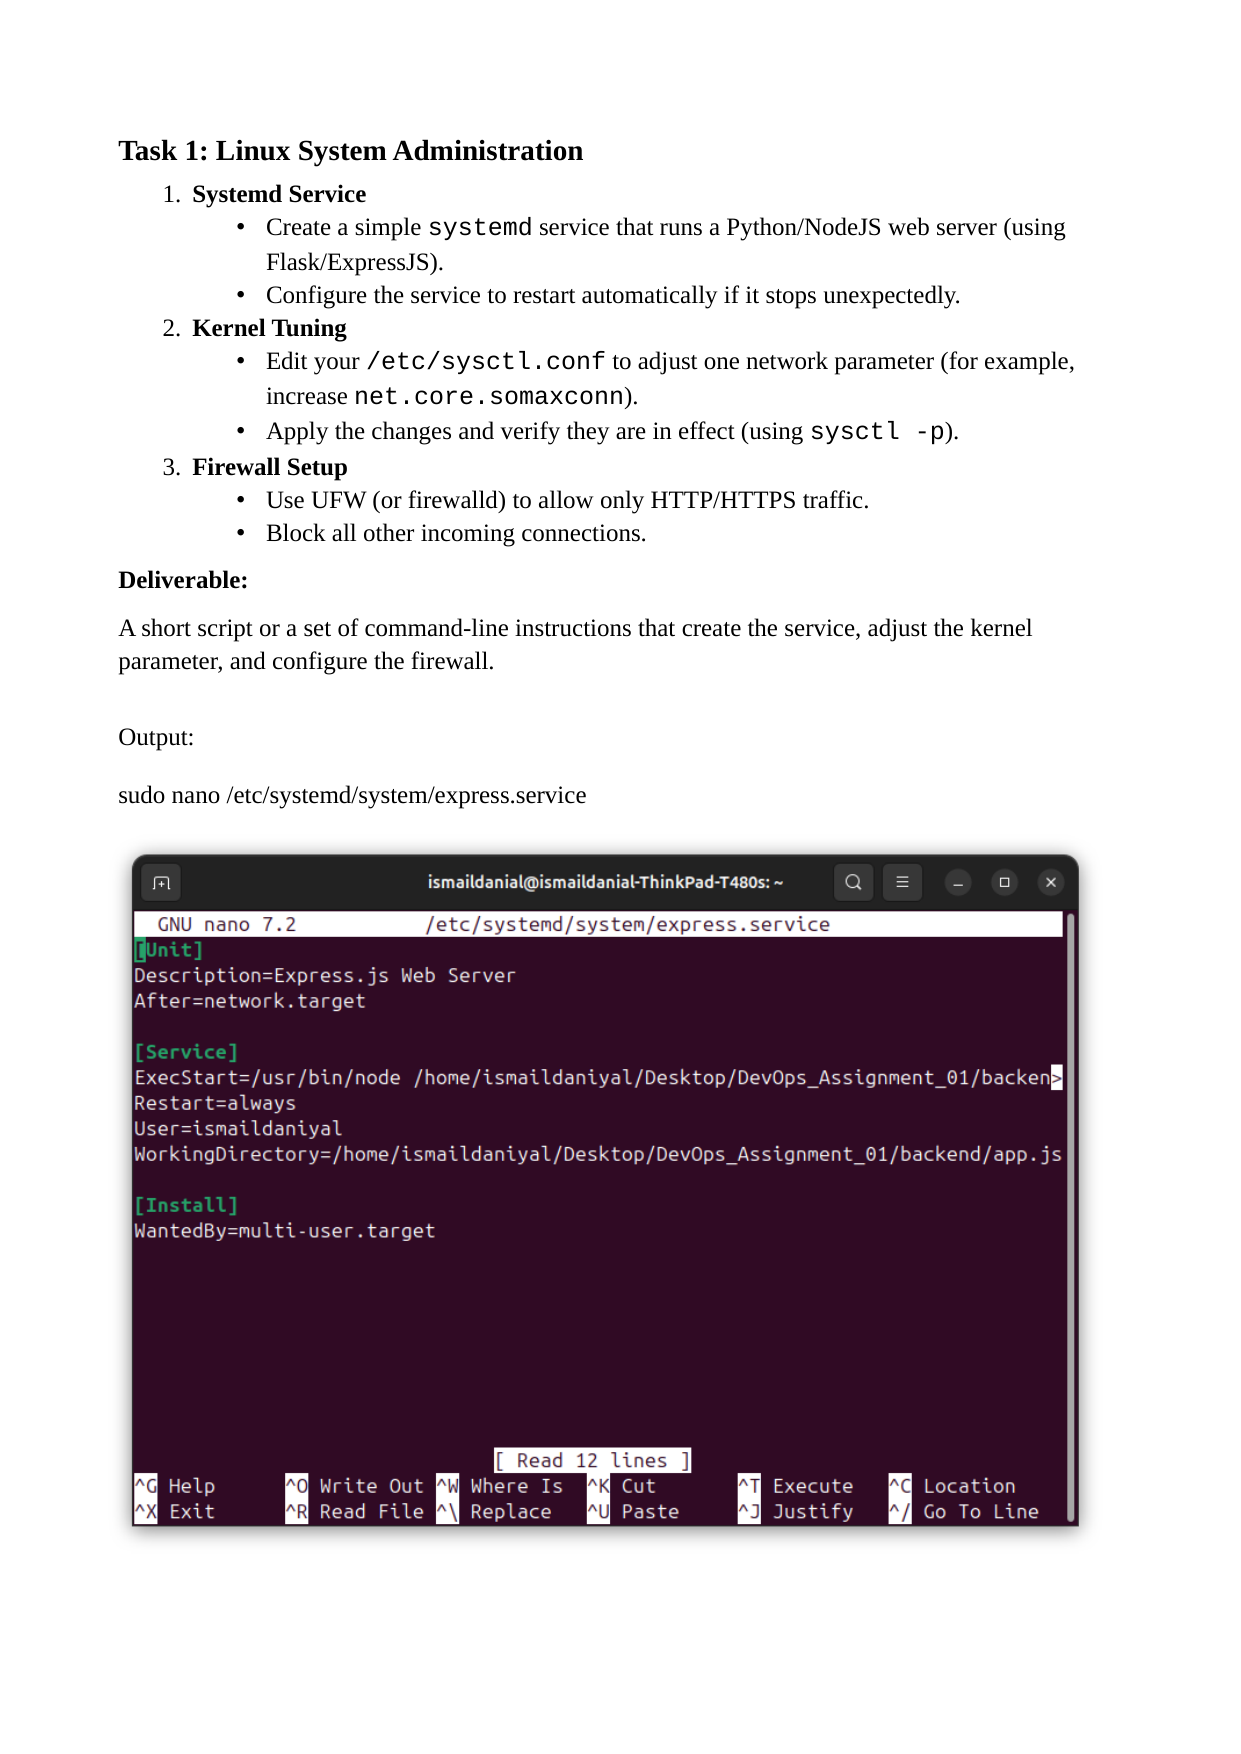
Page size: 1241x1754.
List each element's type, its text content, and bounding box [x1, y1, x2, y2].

list Kernel Tuning [162, 313, 1122, 342]
list Create a simple systemd service that runs a Python/NodeJS web server (using Flask/ExpressJS). [236, 212, 1122, 276]
text sudo nano /etc/systemd/system/express.service [118, 780, 1122, 809]
list Apply the changes and verify they are in effect (using sysctl -p). [236, 416, 1122, 447]
text Output: [118, 722, 1122, 751]
list Configure the service to restart automatically if it stops unexpectedly. [236, 280, 1122, 309]
list Use UFW (or firewalld) to allow only HTTP/HTTPS traffic. [236, 485, 1122, 514]
picture [103, 829, 1108, 1559]
text Deliverable: [118, 566, 1122, 594]
list Systemd Service [162, 179, 1122, 207]
subtitle Task 1: Linux System Administration [118, 133, 1122, 166]
text A short script or a set of command-line instructions that create the service, adjust the kernel parameter, and configure the firewall. [118, 613, 1122, 675]
list Block all other incoming connections. [236, 518, 1122, 547]
list Firewall Setup [162, 452, 1122, 481]
list Edit your /etc/sysctl.conf to adjust one network parameter (for example, increase net.core.somaxconn). [236, 346, 1122, 412]
